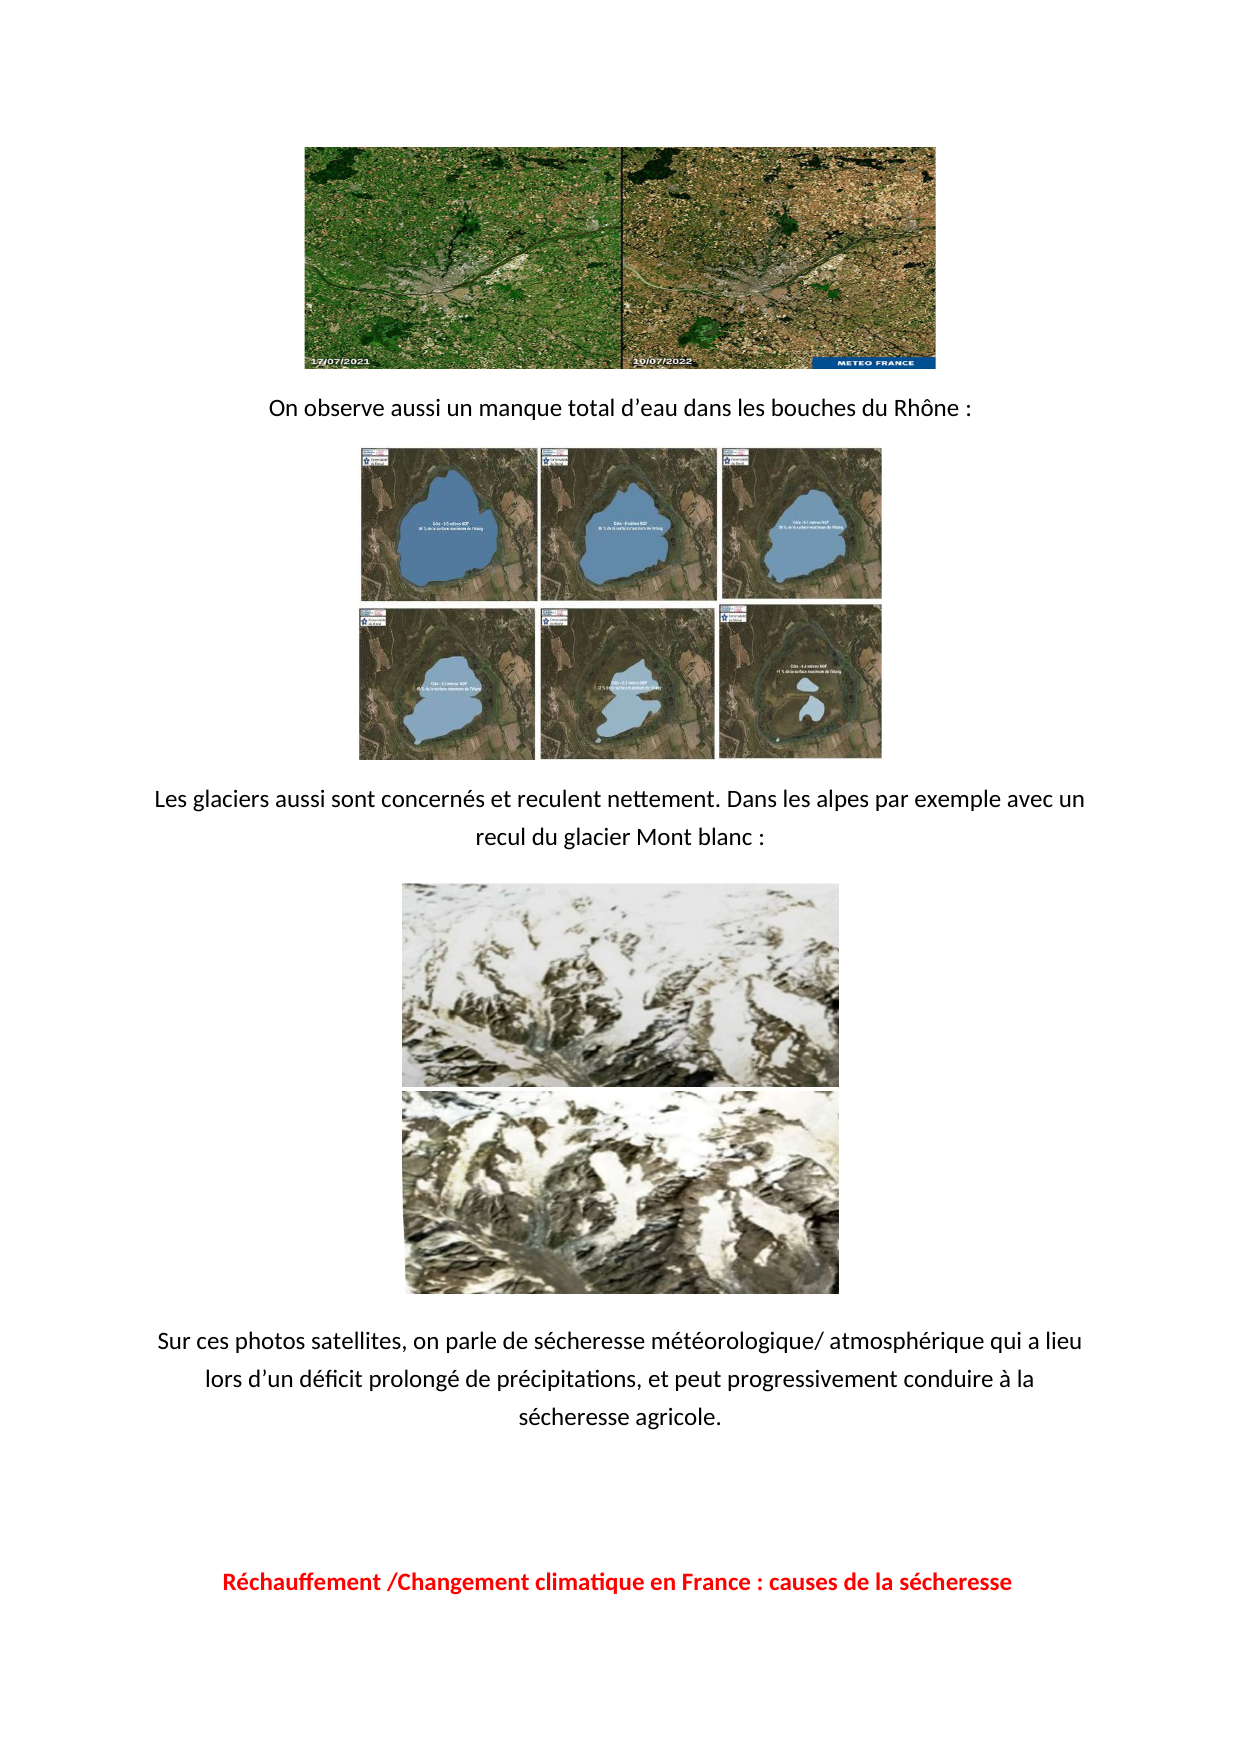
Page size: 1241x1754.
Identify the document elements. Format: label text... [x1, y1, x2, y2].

text On observe aussi un manque total d’eau dans les bouches du Rhône : [148, 392, 1093, 422]
text Sur ces photos satellites, on parle de sécheresse météorologique/ atmosphérique qui a lieu lors d’un déficit prolongé de précipitations, et peut progressivement conduire à la sécheresse agricole. [148, 1325, 1093, 1432]
text Réchauffement /Changement climatique en France : causes de la sécheresse [148, 1566, 1093, 1596]
text Les glaciers aussi sont concernés et reculent nettement. Dans les alpes par exemple avec un recul du glacier Mont blanc : [148, 783, 1093, 852]
